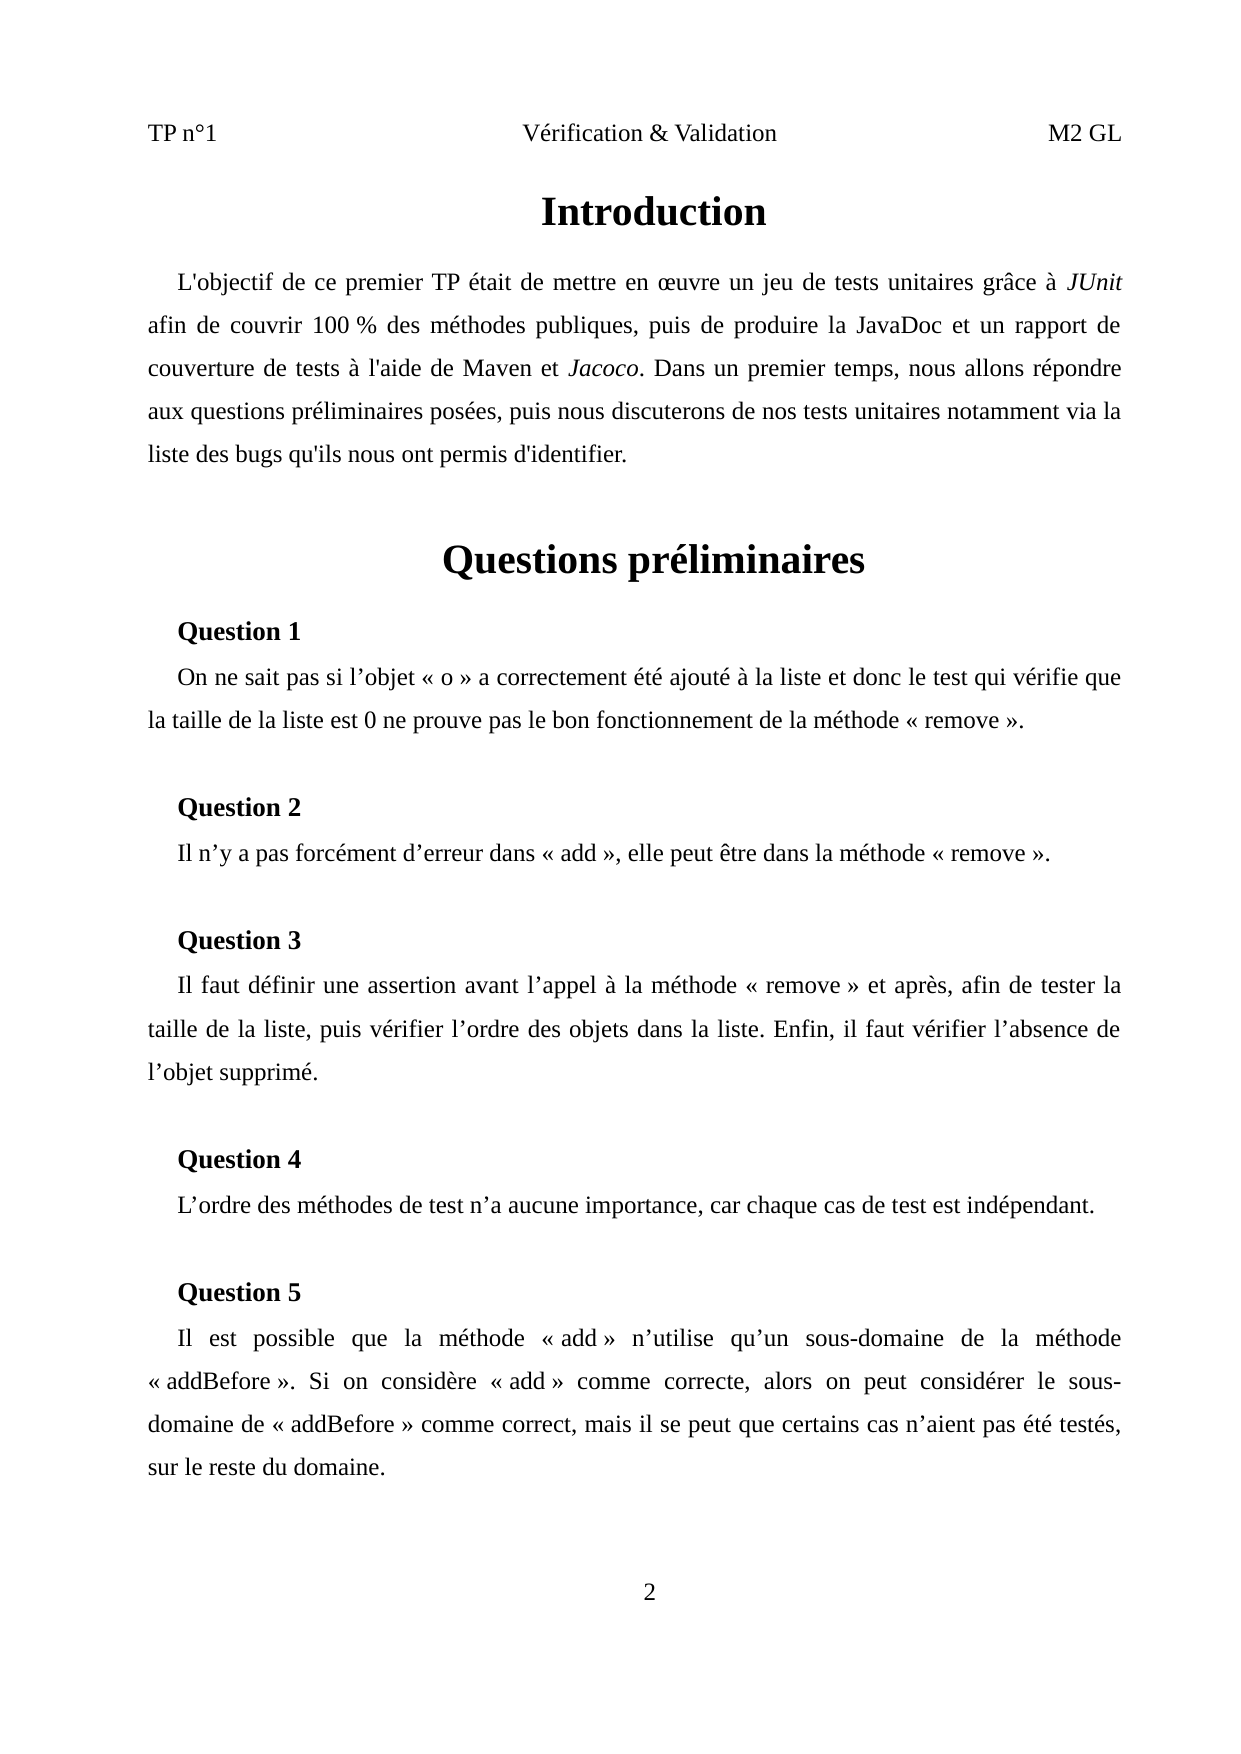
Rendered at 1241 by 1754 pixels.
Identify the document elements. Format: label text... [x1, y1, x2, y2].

text Question 1 [148, 615, 1122, 646]
text L'objectif de ce premier TP était de mettre en œuvre un jeu de tests unitaires grâce à JUnit afin de couvrir 100 % des méthodes publiques, puis de produire la JavaDoc et un rapport de couverture de tests à l'aide de Maven et Jacoco. Dans un premier temps, nous allons répondre aux questions préliminaires posées, puis nous discuterons de nos tests unitaires notamment via la liste des bugs qu'ils nous ont permis d'identifier. [148, 267, 1122, 468]
subtitle Questions préliminaires [185, 534, 1122, 582]
subtitle Introduction [185, 186, 1122, 234]
text L’ordre des méthodes de test n’a aucune importance, car chaque cas de test est indépendant. [148, 1190, 1122, 1218]
text Il est possible que la méthode « add » n’utilise qu’un sous-domaine de la méthode « addBefore ». Si on considère « add » comme correcte, alors on peut considérer le sous-domaine de « addBefore » comme correct, mais il se peut que certains cas n’aient pas été testés, sur le reste du domaine. [148, 1323, 1122, 1481]
text Question 2 [148, 791, 1122, 822]
text On ne sait pas si l’objet « o » a correctement été ajouté à la liste et donc le test qui vérifie que la taille de la liste est 0 ne prouve pas le bon fonctionnement de la méthode « remove ». [148, 662, 1122, 733]
text Question 4 [148, 1143, 1122, 1174]
text Il n’y a pas forcément d’erreur dans « add », elle peut être dans la méthode « remove ». [148, 838, 1122, 866]
text Question 5 [148, 1276, 1122, 1307]
text Question 3 [148, 924, 1122, 955]
text Il faut définir une assertion avant l’appel à la méthode « remove » et après, afin de tester la taille de la liste, puis vérifier l’ordre des objets dans la liste. Enfin, il faut vérifier l’absence de l’objet supprimé. [148, 971, 1122, 1086]
